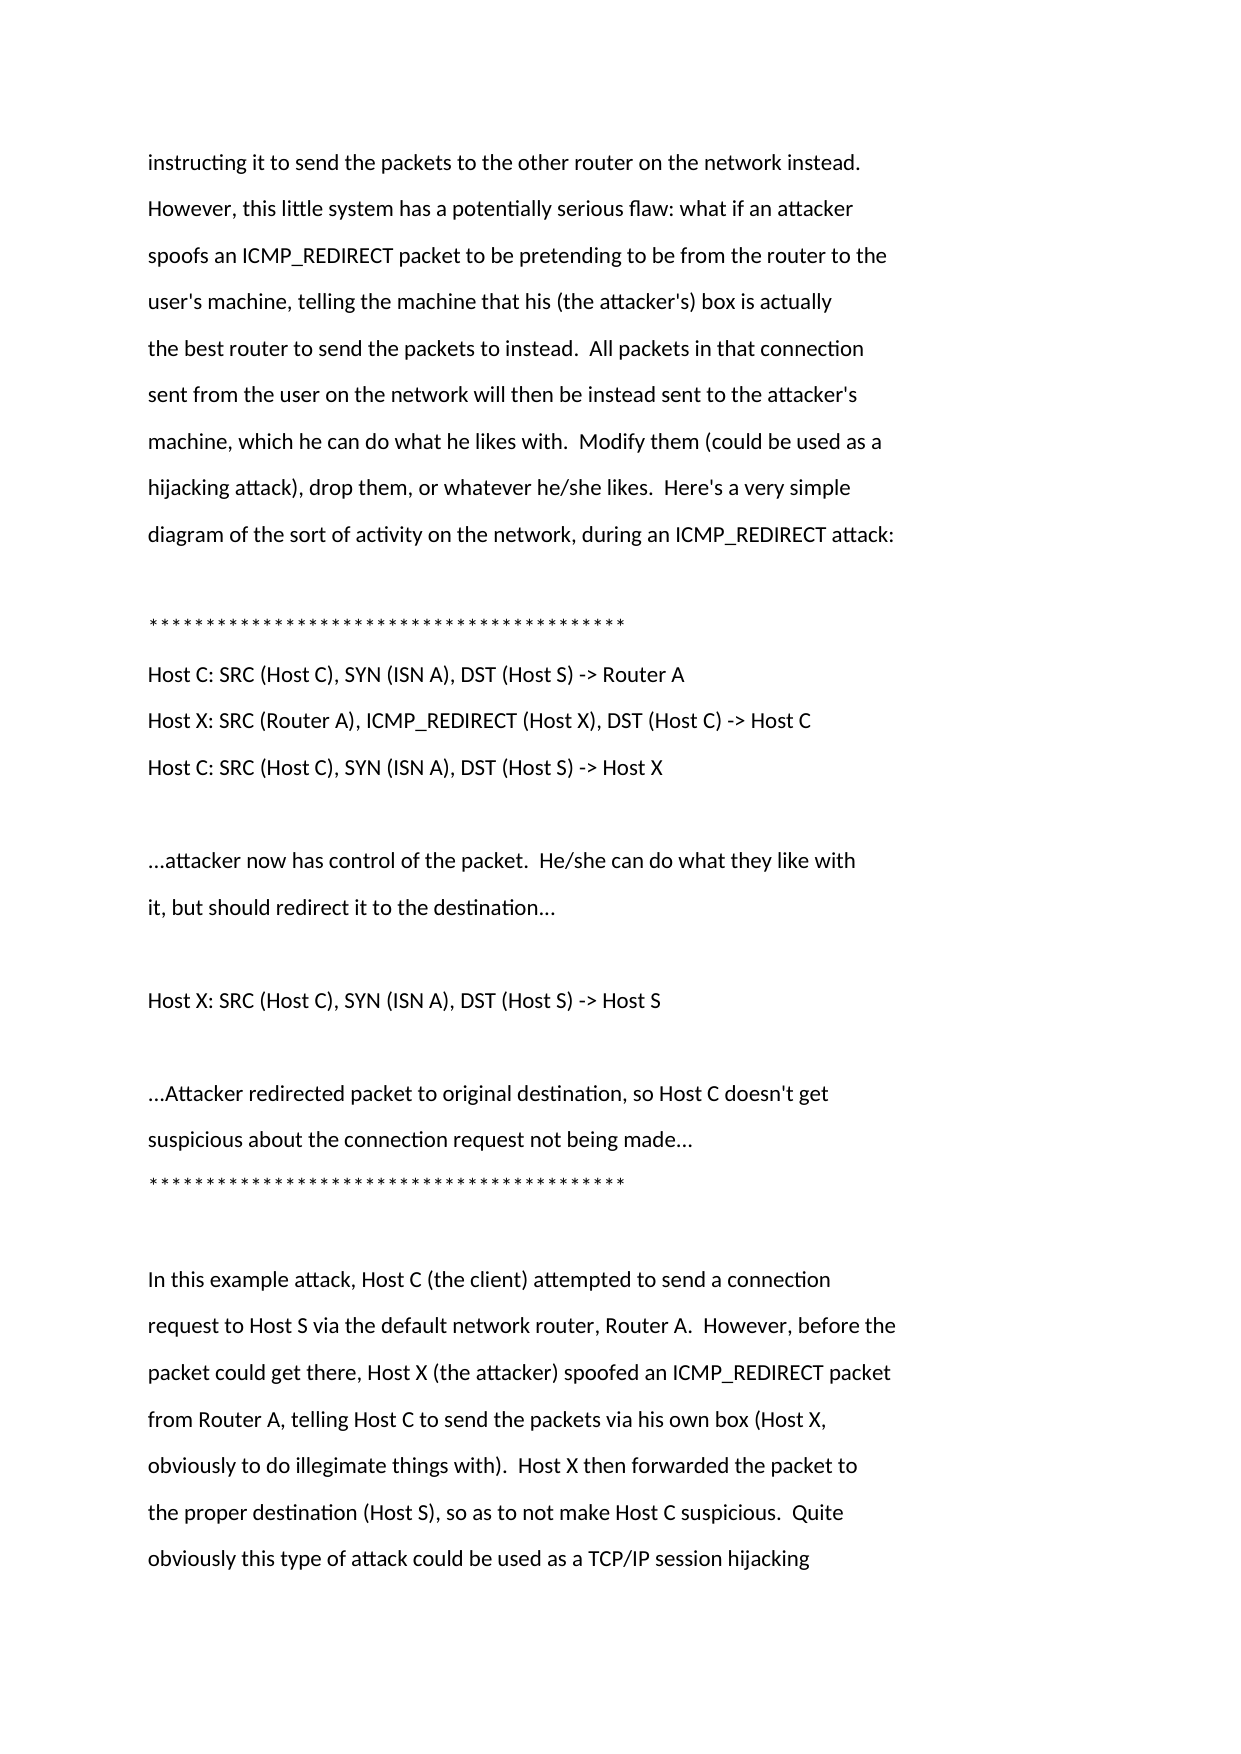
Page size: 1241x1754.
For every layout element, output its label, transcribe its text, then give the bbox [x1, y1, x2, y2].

text obviously this type of attack could be used as a TCP/IP session hijacking [148, 1544, 1093, 1572]
text ****************************************** [148, 1172, 1093, 1200]
text request to Host S via the default network router, Router A. However, before the [148, 1312, 1093, 1340]
text ****************************************** [148, 613, 1093, 641]
text it, but should redirect it to the destination... [148, 893, 1093, 921]
text machine, which he can do what he likes with. Modify them (could be used as a [148, 427, 1093, 455]
text instructing it to send the packets to the other router on the network instead. [148, 148, 1093, 176]
text the proper destination (Host S), so as to not make Host C suspicious. Quite [148, 1498, 1093, 1526]
text ...attacker now has control of the packet. He/she can do what they like with [148, 846, 1093, 874]
text sent from the user on the network will then be instead sent to the attacker's [148, 380, 1093, 408]
text Host X: SRC (Host C), SYN (ISN A), DST (Host S) -> Host S [148, 986, 1093, 1014]
text suspicious about the connection request not being made... [148, 1125, 1093, 1153]
text However, this little system has a potentially serious flaw: what if an attacker [148, 194, 1093, 222]
text from Router A, telling Host C to send the packets via his own box (Host X, [148, 1405, 1093, 1433]
text Host C: SRC (Host C), SYN (ISN A), DST (Host S) -> Host X [148, 753, 1093, 781]
text Host X: SRC (Router A), ICMP_REDIRECT (Host X), DST (Host C) -> Host C [148, 706, 1093, 734]
text packet could get there, Host X (the attacker) spoofed an ICMP_REDIRECT packet [148, 1358, 1093, 1386]
text In this example attack, Host C (the client) attempted to send a connection [148, 1265, 1093, 1293]
text ...Attacker redirected packet to original destination, so Host C doesn't get [148, 1079, 1093, 1107]
text Host C: SRC (Host C), SYN (ISN A), DST (Host S) -> Router A [148, 660, 1093, 688]
text hijacking attack), drop them, or whatever he/she likes. Here's a very simple [148, 473, 1093, 502]
text diagram of the sort of activity on the network, during an ICMP_REDIRECT attack: [148, 520, 1093, 548]
text obviously to do illegimate things with). Host X then forwarded the packet to [148, 1451, 1093, 1479]
text spoofs an ICMP_REDIRECT packet to be pretending to be from the router to the [148, 241, 1093, 269]
text the best router to send the packets to instead. All packets in that connection [148, 334, 1093, 362]
text user's machine, telling the machine that his (the attacker's) box is actually [148, 287, 1093, 315]
